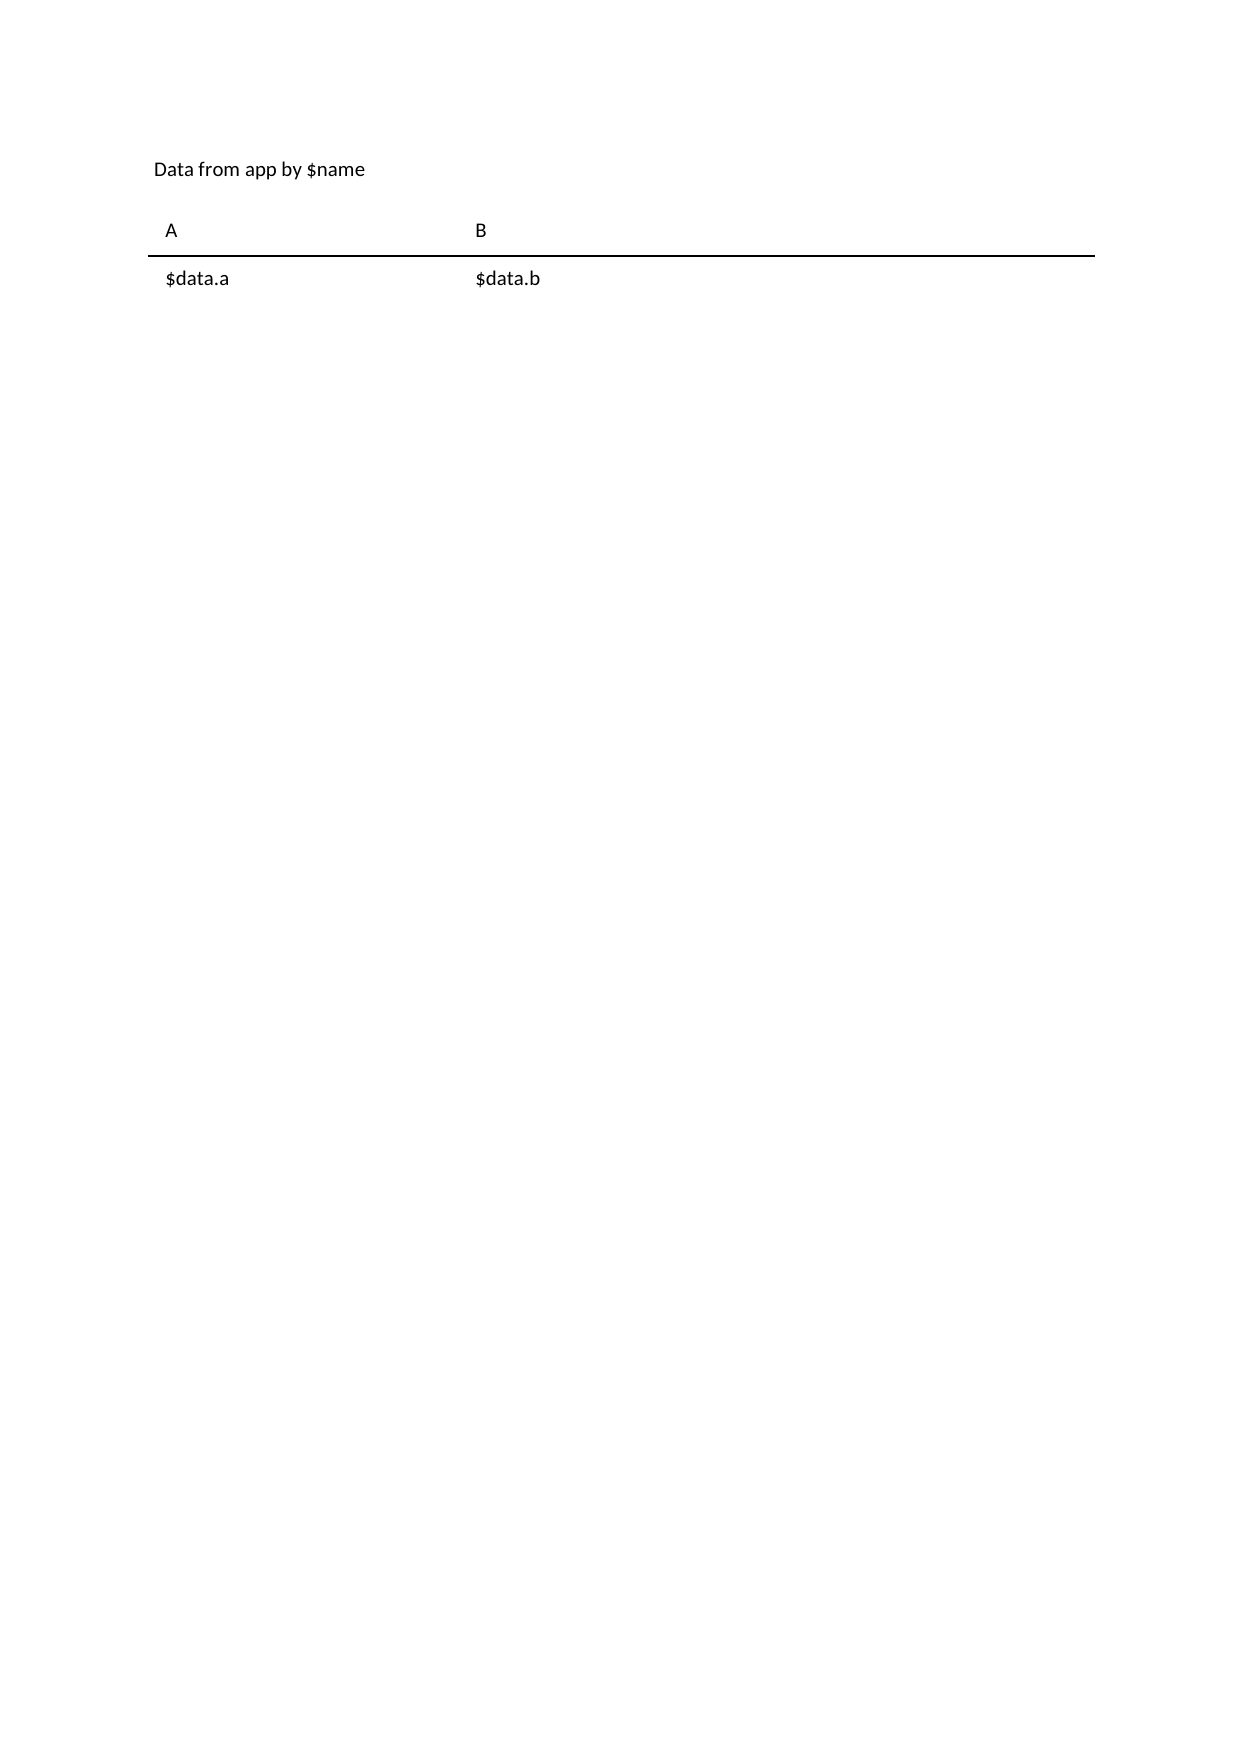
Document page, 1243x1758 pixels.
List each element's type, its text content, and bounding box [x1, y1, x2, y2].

table_cell $data.a [148, 257, 463, 303]
table_header B [463, 209, 1095, 255]
text Data from app by $name [148, 154, 1095, 182]
table_cell $data.b [463, 257, 1095, 303]
table_header A [148, 209, 463, 255]
